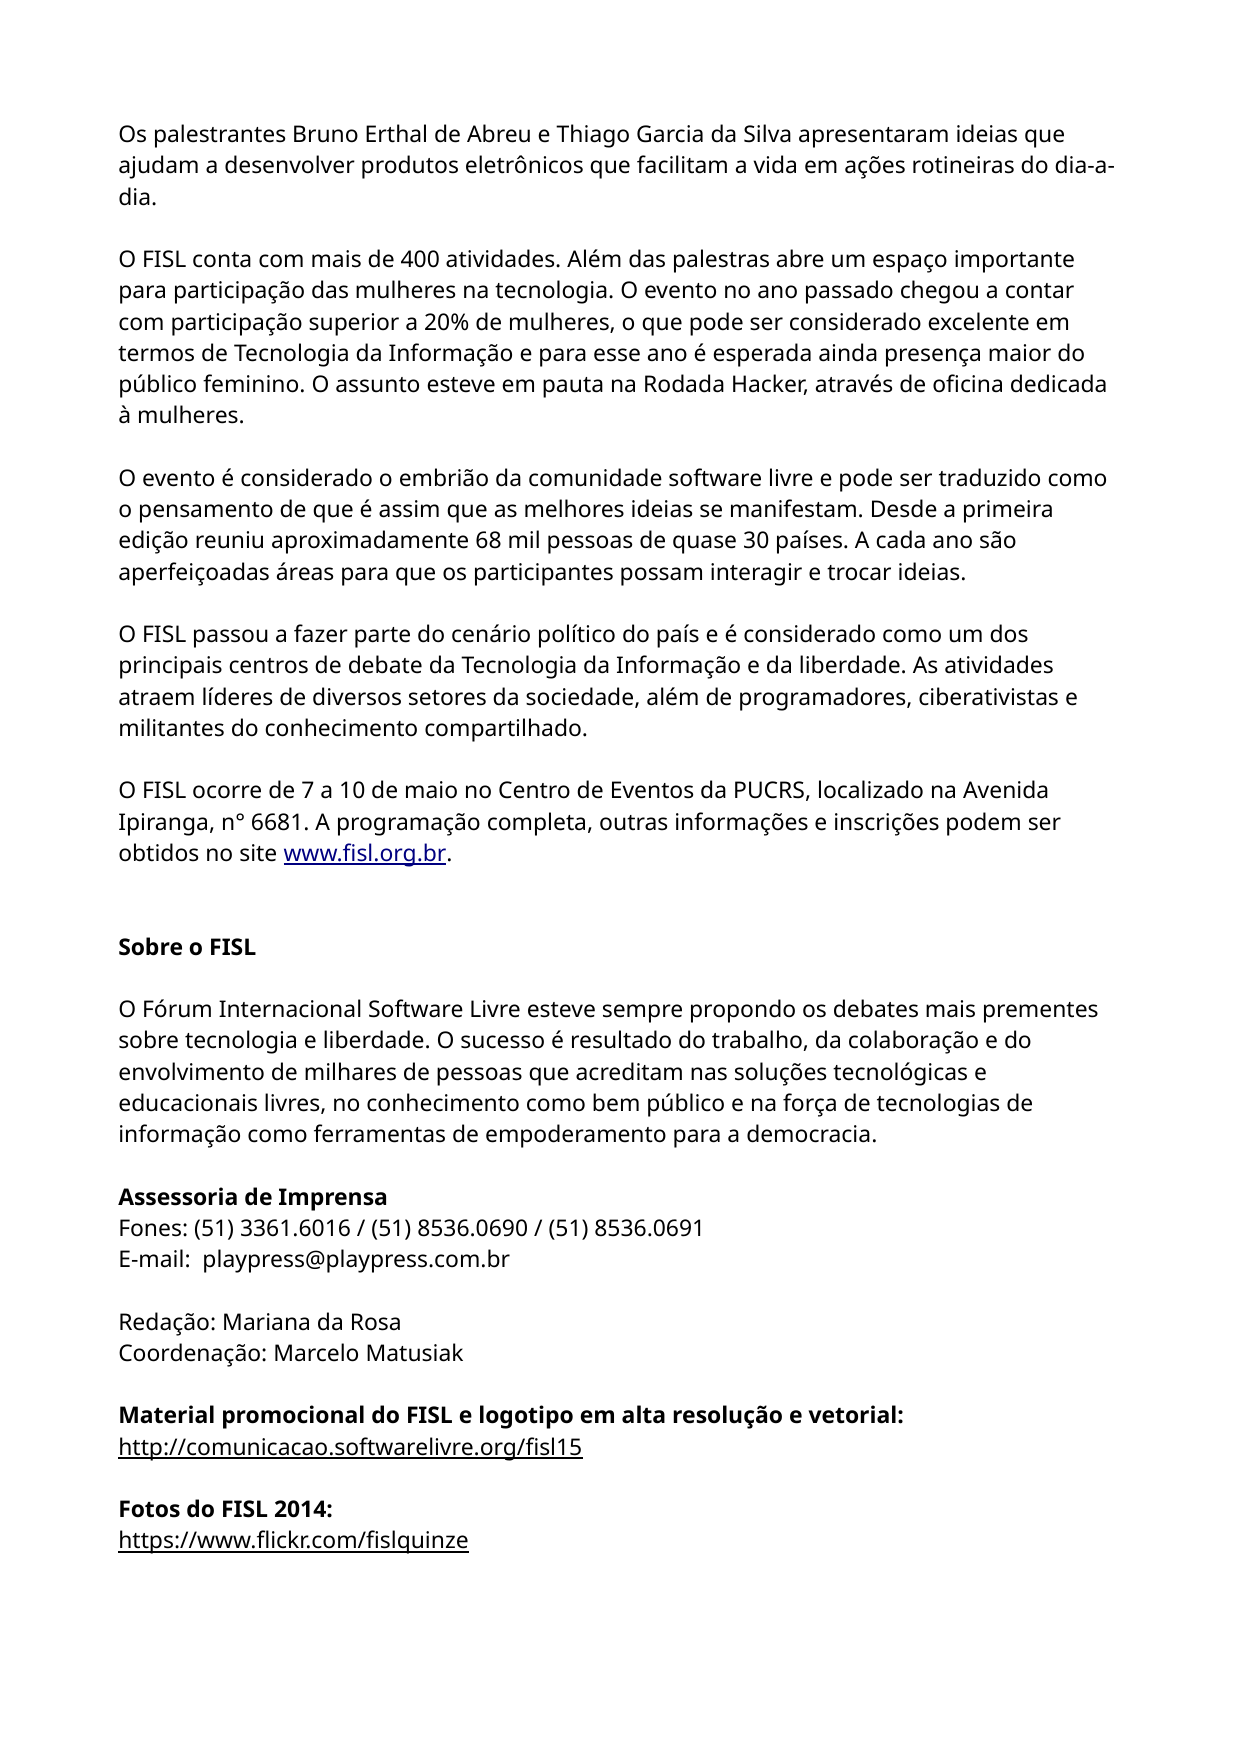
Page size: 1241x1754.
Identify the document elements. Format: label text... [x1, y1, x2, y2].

text E-mail: playpress@playpress.com.br [118, 1243, 1122, 1274]
text Sobre o FISL [118, 931, 1122, 962]
text O evento é considerado o embrião da comunidade software livre e pode ser traduzido como o pensamento de que é assim que as melhores ideias se manifestam. Desde a primeira edição reuniu aproximadamente 68 mil pessoas de quase 30 países. A cada ano são aperfeiçoadas áreas para que os participantes possam interagir e trocar ideias. [118, 462, 1122, 587]
text O Fórum Internacional Software Livre esteve sempre propondo os debates mais prementes sobre tecnologia e liberdade. O sucesso é resultado do trabalho, da colaboração e do envolvimento de milhares de pessoas que acreditam nas soluções tecnológicas e educacionais livres, no conhecimento como bem público e na força de tecnologias de informação como ferramentas de empoderamento para a democracia. [118, 993, 1122, 1149]
text Redação: Mariana da Rosa [118, 1306, 1122, 1337]
text Fones: (51) 3361.6016 / (51) 8536.0690 / (51) 8536.0691 [118, 1212, 1122, 1243]
text Os palestrantes Bruno Erthal de Abreu e Thiago Garcia da Silva apresentaram ideias que ajudam a desenvolver produtos eletrônicos que facilitam a vida em ações rotineiras do dia-a-dia. [118, 118, 1122, 212]
text https://www.flickr.com/fislquinze [118, 1524, 1122, 1556]
text Assessoria de Imprensa [118, 1181, 1122, 1212]
text O FISL ocorre de 7 a 10 de maio no Centro de Eventos da PUCRS, localizado na Avenida Ipiranga, n° 6681. A programação completa, outras informações e inscrições podem ser obtidos no site www.fisl.org.br. [118, 774, 1122, 868]
text Fotos do FISL 2014: [118, 1493, 1122, 1524]
text O FISL passou a fazer parte do cenário político do país e é considerado como um dos principais centros de debate da Tecnologia da Informação e da liberdade. As atividades atraem líderes de diversos setores da sociedade, além de programadores, ciberativistas e militantes do conhecimento compartilhado. [118, 618, 1122, 743]
text http://comunicacao.softwarelivre.org/fisl15 [118, 1431, 1122, 1462]
text Coordenação: Marcelo Matusiak [118, 1337, 1122, 1368]
text Material promocional do FISL e logotipo em alta resolução e vetorial: [118, 1399, 1122, 1431]
text O FISL conta com mais de 400 atividades. Além das palestras abre um espaço importante para participação das mulheres na tecnologia. O evento no ano passado chegou a contar com participação superior a 20% de mulheres, o que pode ser considerado excelente em termos de Tecnologia da Informação e para esse ano é esperada ainda presença maior do público feminino. O assunto esteve em pauta na Rodada Hacker, através de oficina dedicada à mulheres. [118, 243, 1122, 431]
